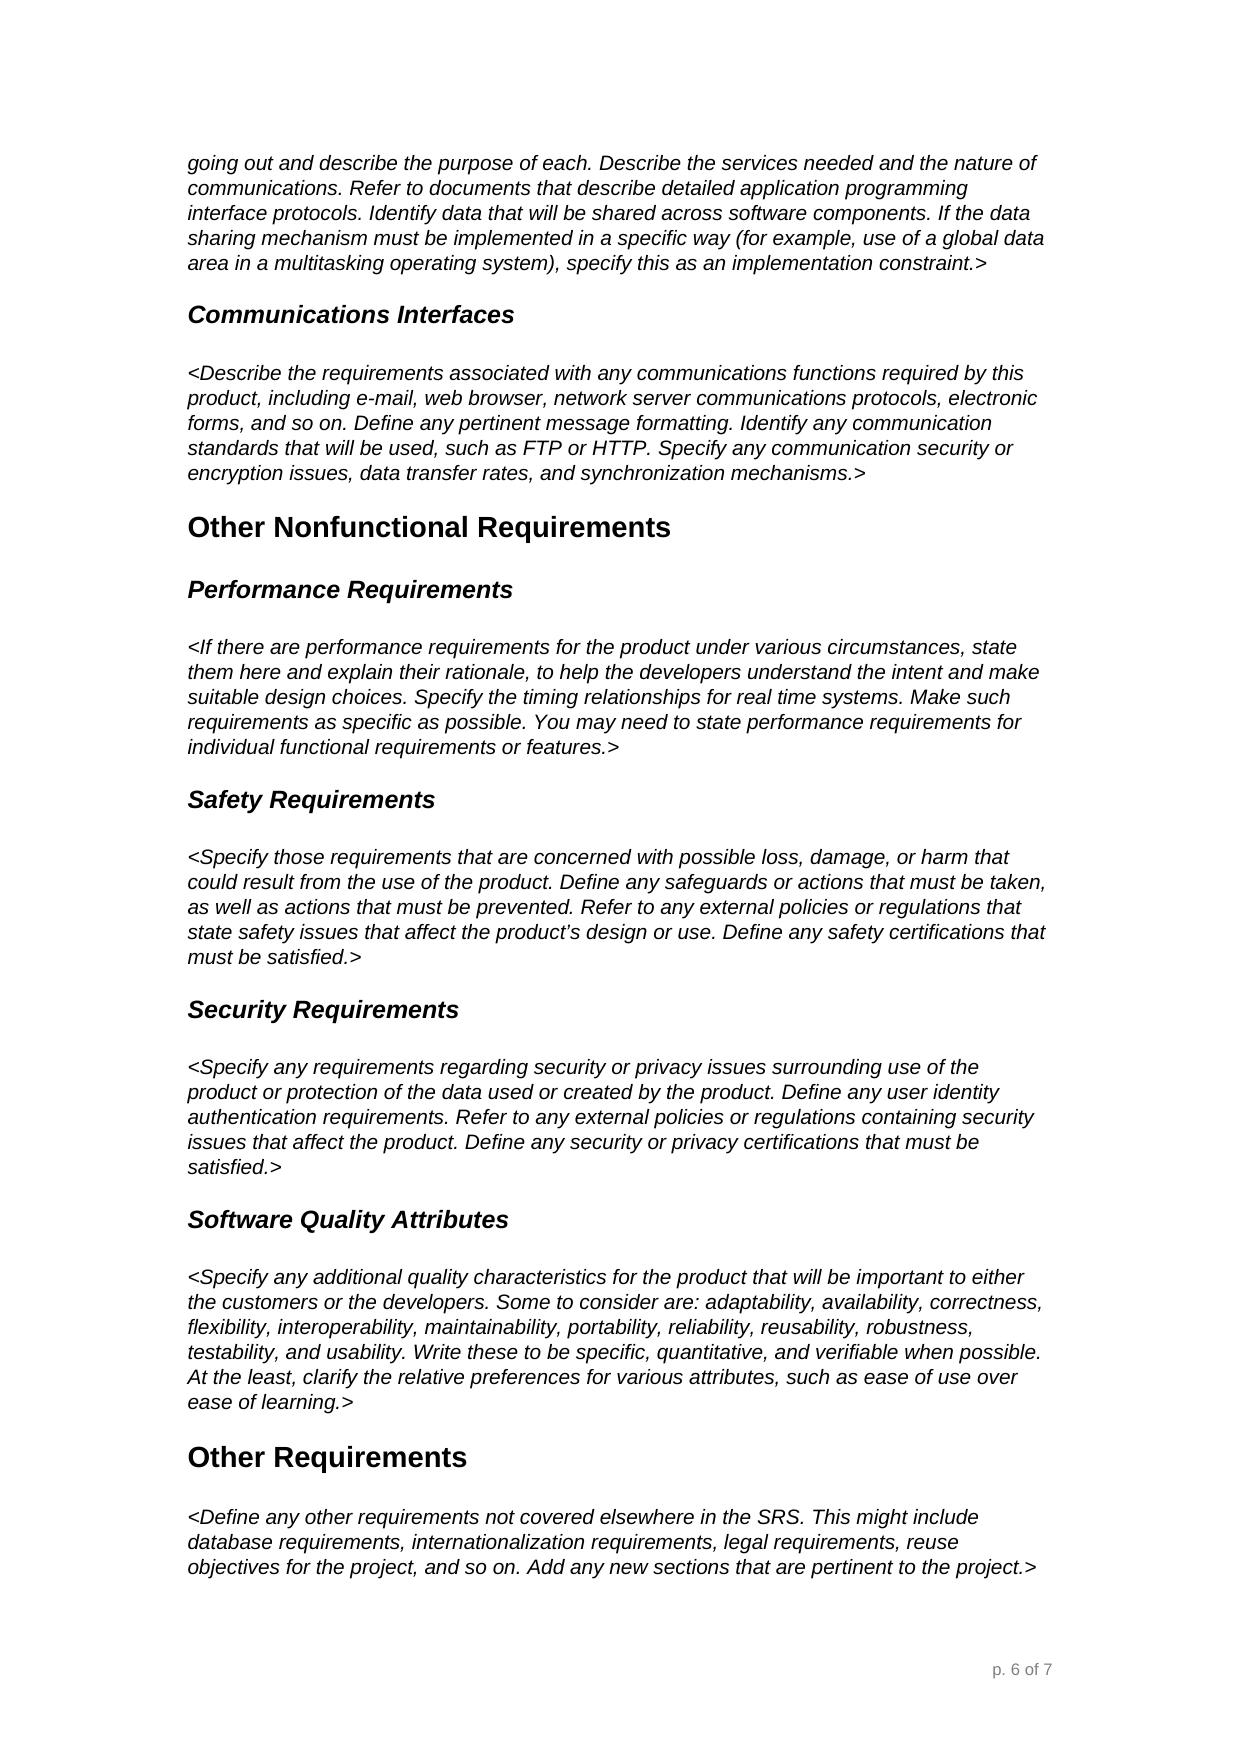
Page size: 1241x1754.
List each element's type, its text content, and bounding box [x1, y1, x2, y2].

text <Specify any requirements regarding security or privacy issues surrounding use of the product or protection of the data used or created by the product. Define any user identity authentication requirements. Refer to any external policies or regulations containing security issues that affect the product. Define any security or privacy certifications that must be satisfied.> [187, 1055, 1053, 1180]
subtitle Other Nonfunctional Requirements [187, 510, 1053, 543]
subtitle Safety Requirements [187, 785, 1053, 813]
subtitle Software Quality Attributes [187, 1205, 1053, 1233]
subtitle Performance Requirements [187, 575, 1053, 603]
text <Specify those requirements that are concerned with possible loss, damage, or harm that could result from the use of the product. Define any safeguards or actions that must be taken, as well as actions that must be prevented. Refer to any external policies or regulations that state safety issues that affect the product’s design or use. Define any safety certifications that must be satisfied.> [187, 845, 1053, 970]
text <Define any other requirements not covered elsewhere in the SRS. This might include database requirements, internationalization requirements, legal requirements, reuse objectives for the project, and so on. Add any new sections that are pertinent to the project.> [187, 1504, 1053, 1579]
text <Specify any additional quality characteristics for the product that will be important to either the customers or the developers. Some to consider are: adaptability, availability, correctness, flexibility, interoperability, maintainability, portability, reliability, reusability, robustness, testability, and usability. Write these to be specific, quantitative, and verifiable when possible. At the least, clarify the relative preferences for various attributes, such as ease of use over ease of learning.> [187, 1265, 1053, 1415]
subtitle Security Requirements [187, 995, 1053, 1023]
text <Describe the requirements associated with any communications functions required by this product, including e-mail, web browser, network server communications protocols, electronic forms, and so on. Define any pertinent message formatting. Identify any communication standards that will be used, such as FTP or HTTP. Specify any communication security or encryption issues, data transfer rates, and synchronization mechanisms.> [187, 360, 1053, 485]
subtitle Other Requirements [187, 1440, 1053, 1473]
text going out and describe the purpose of each. Describe the services needed and the nature of communications. Refer to documents that describe detailed application programming interface protocols. Identify data that will be shared across software components. If the data sharing mechanism must be implemented in a specific way (for example, use of a global data area in a multitasking operating system), specify this as an implementation constraint.> [187, 150, 1053, 275]
text <If there are performance requirements for the product under various circumstances, state them here and explain their rationale, to help the developers understand the intent and make suitable design choices. Specify the timing relationships for real time systems. Make such requirements as specific as possible. You may need to state performance requirements for individual functional requirements or features.> [187, 635, 1053, 760]
subtitle Communications Interfaces [187, 300, 1053, 329]
